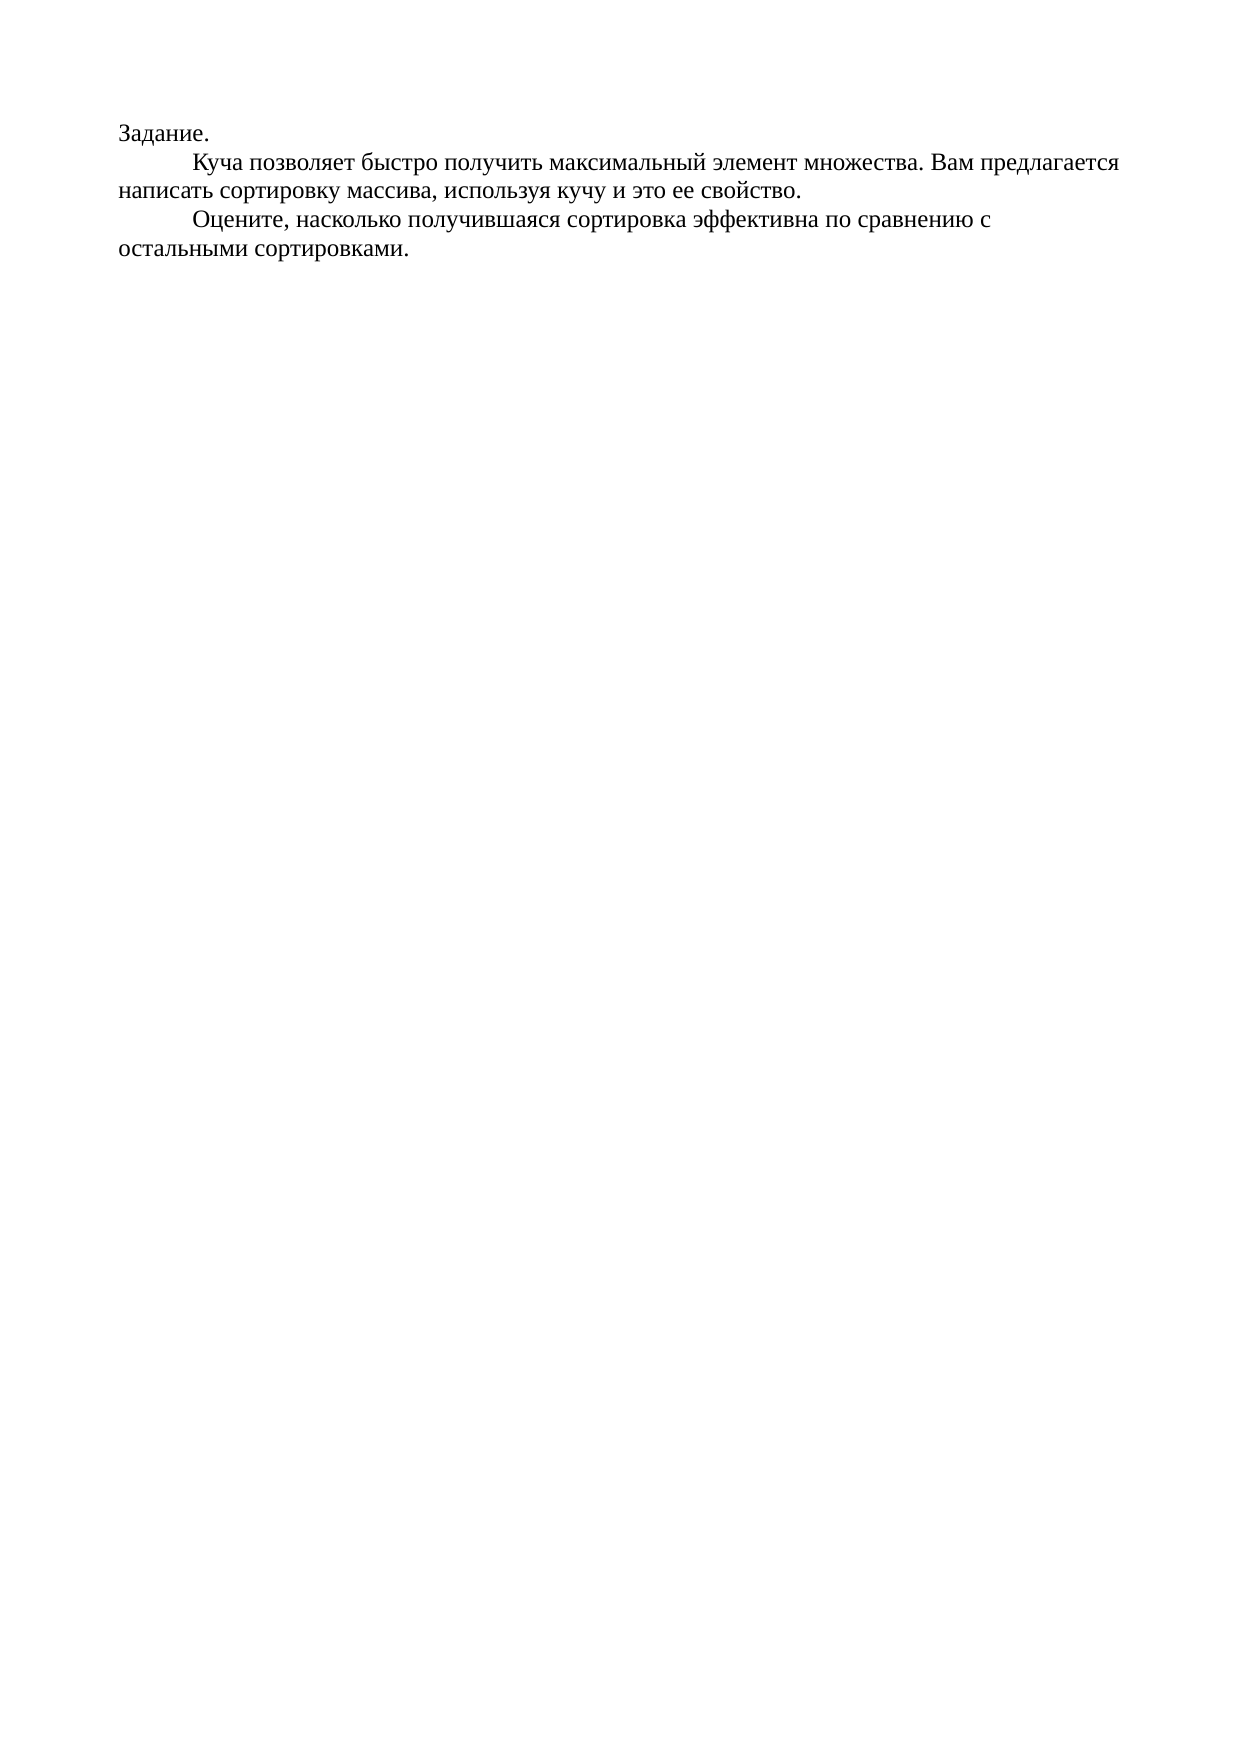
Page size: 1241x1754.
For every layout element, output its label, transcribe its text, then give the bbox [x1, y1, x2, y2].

text Задание. [118, 118, 1122, 147]
text Оцените, насколько получившаяся сортировка эффективна по сравнению с остальными сортировками. [118, 204, 1122, 262]
text Куча позволяет быстро получить максимальный элемент множества. Вам предлагается написать сортировку массива, используя кучу и это ее свойство. [118, 147, 1122, 204]
